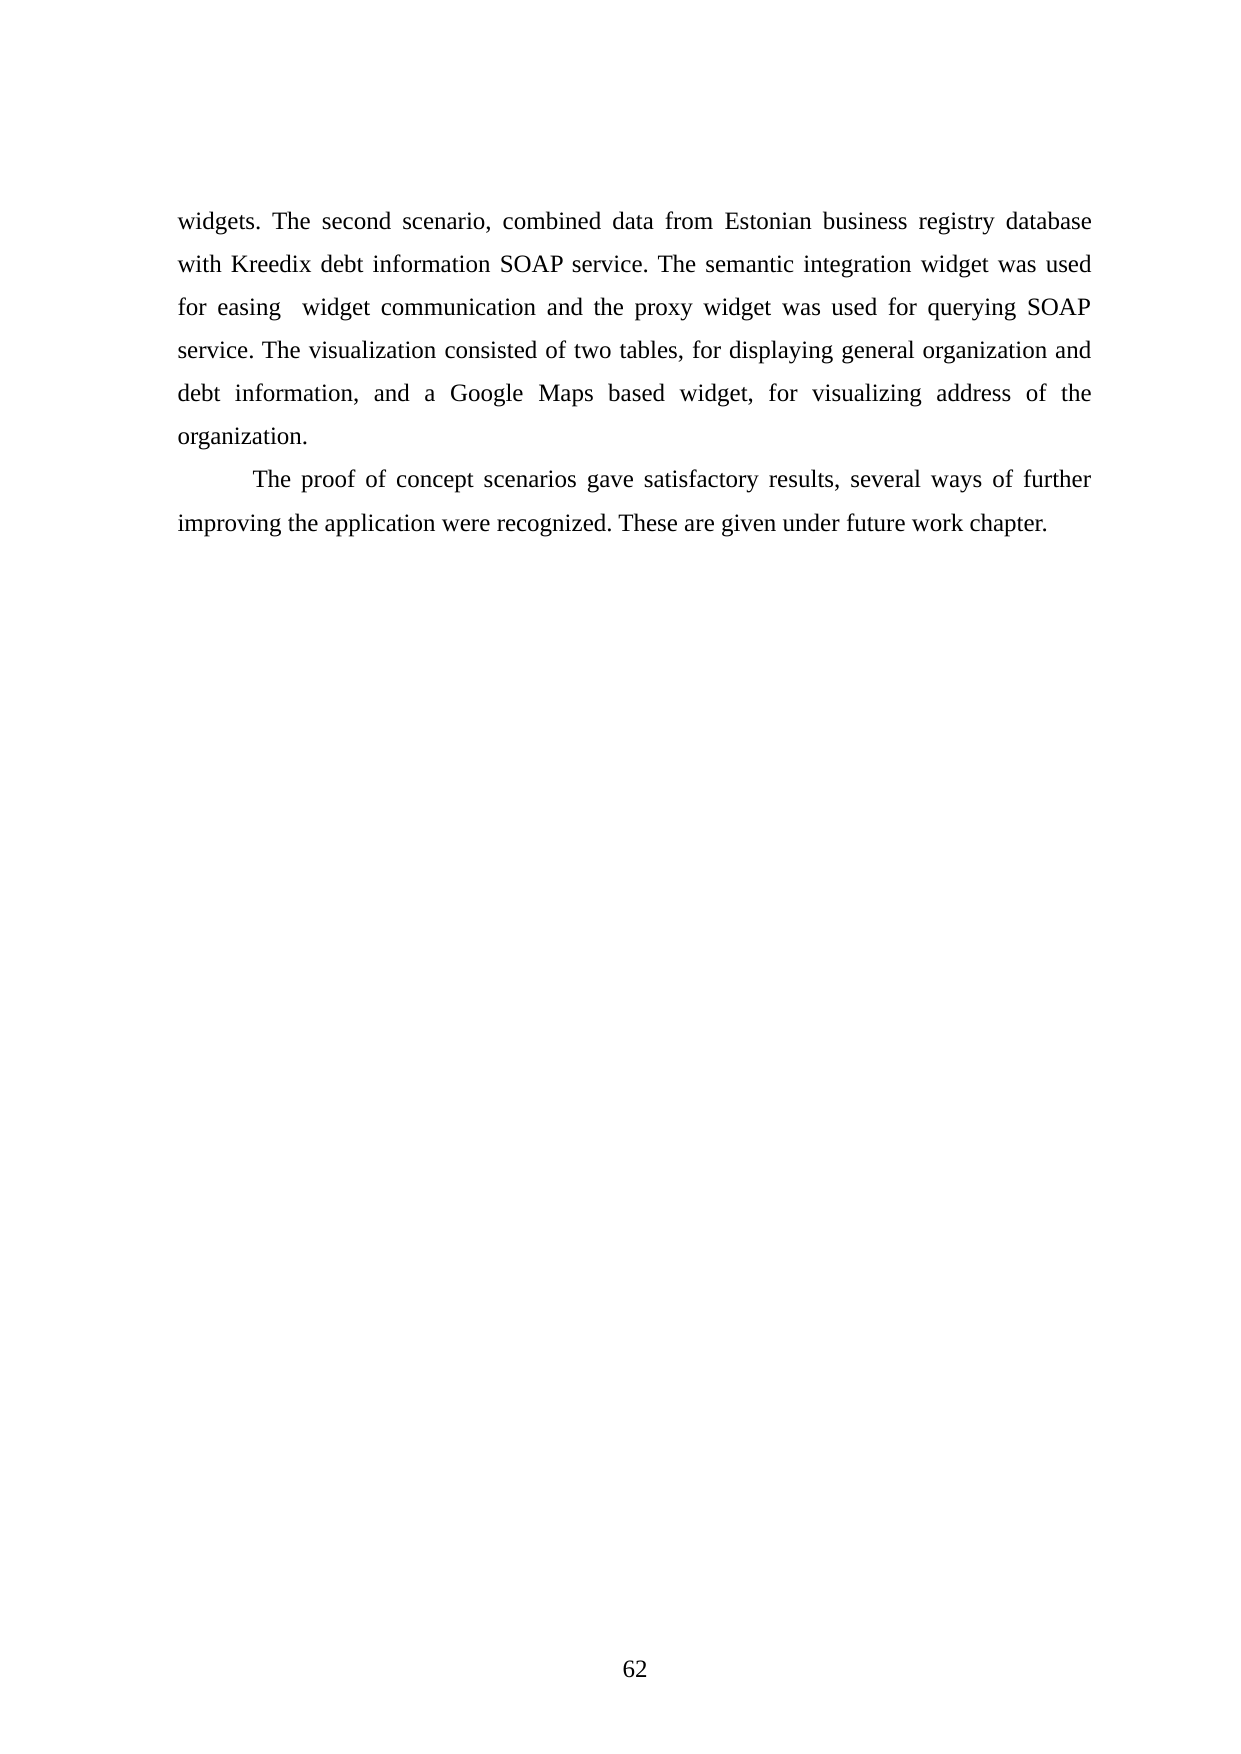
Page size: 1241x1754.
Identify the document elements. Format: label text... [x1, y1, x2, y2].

text The proof of concept scenarios gave satisfactory results, several ways of further improving the application were recognized. These are given under future work chapter. [177, 464, 1093, 536]
text widgets. The second scenario, combined data from Estonian business registry database with Kreedix debt information SOAP service. The semantic integration widget was used for easing widget communication and the proxy widget was used for querying SOAP service. The visualization consisted of two tables, for displaying general organization and debt information, and a Google Maps based widget, for visualizing address of the organization. [177, 206, 1093, 450]
